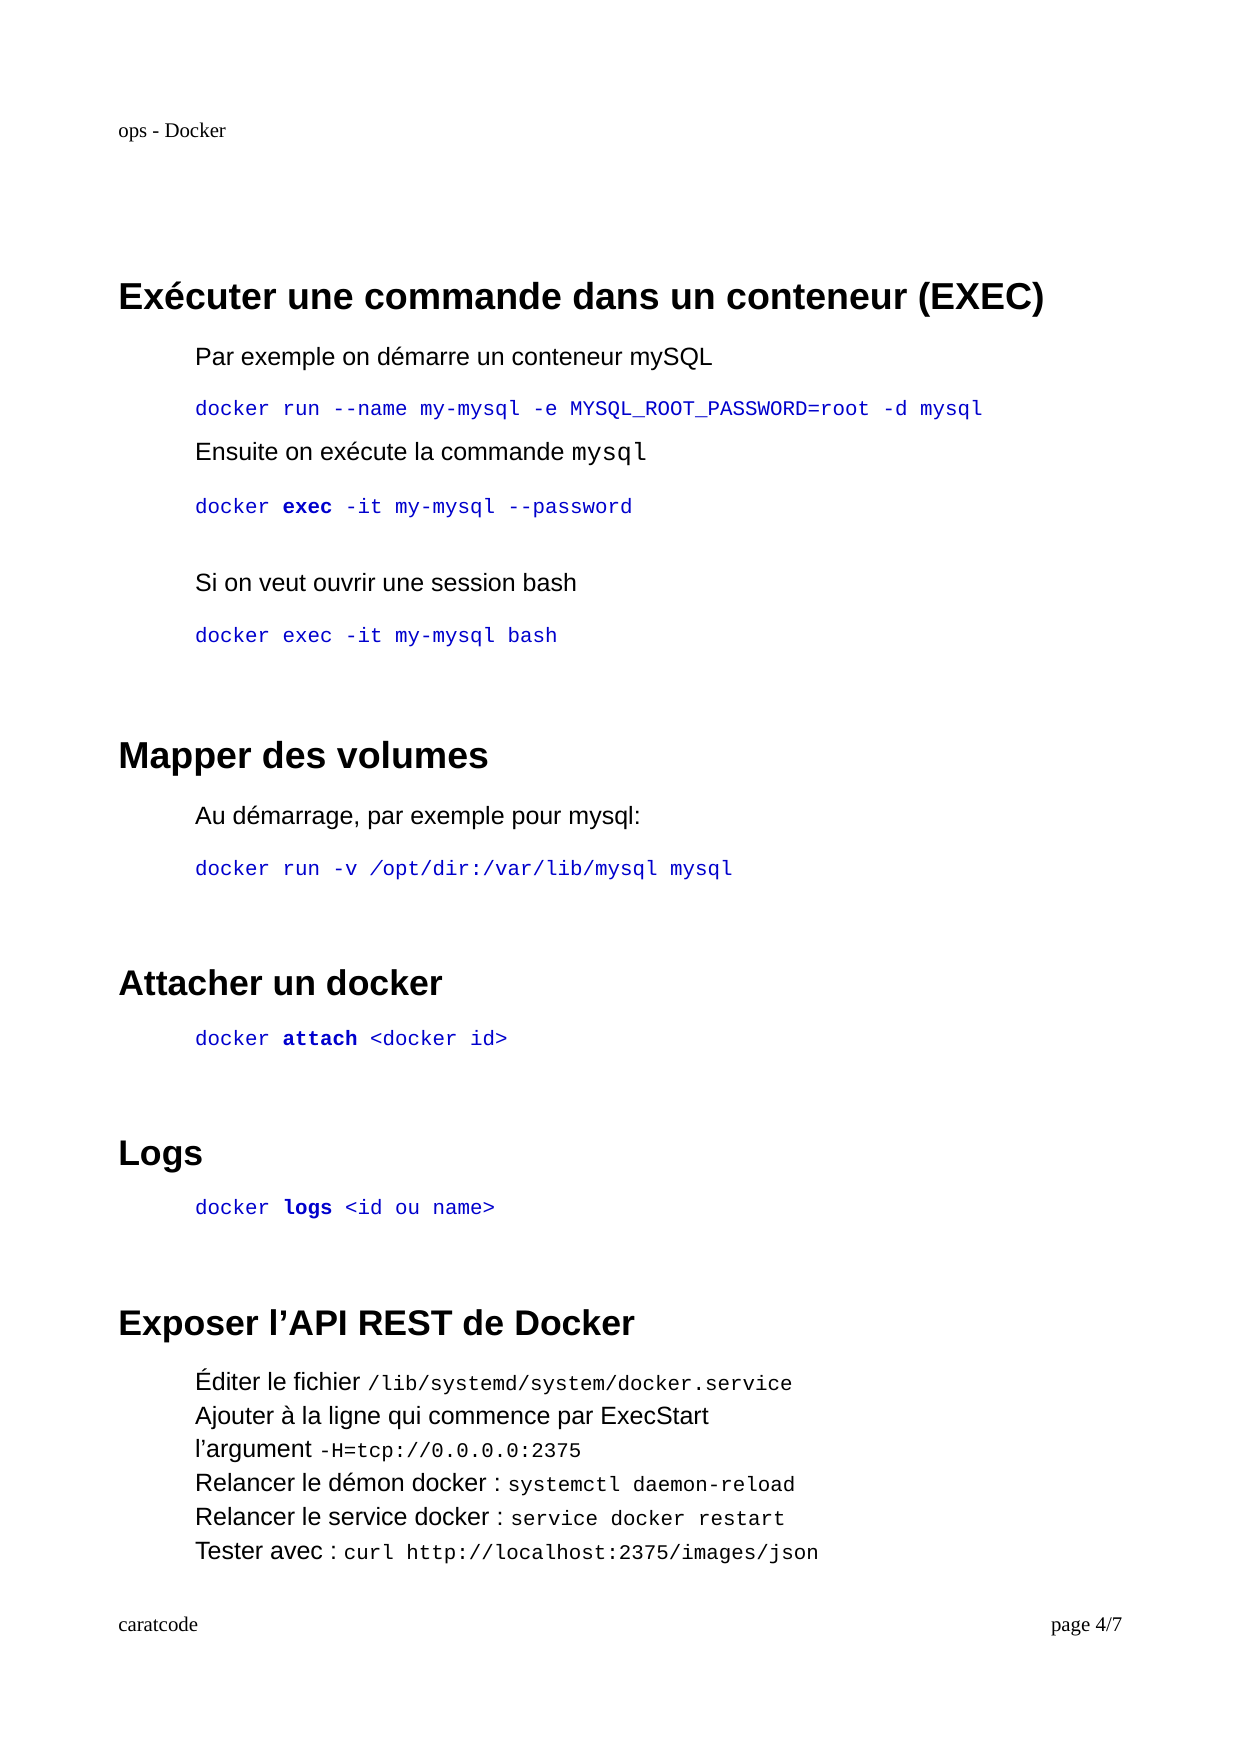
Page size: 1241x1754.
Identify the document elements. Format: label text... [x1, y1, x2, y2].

text Tester avec : curl http://localhost:2375/images/json [136, 1536, 1122, 1566]
subtitle Exposer l’API REST de Docker [118, 1302, 1122, 1343]
text Au démarrage, par exemple pour mysql: [136, 801, 1122, 830]
text docker exec -it my-mysql bash [136, 625, 1104, 649]
text docker attach <docker id> [136, 1027, 1104, 1051]
text Par exemple on démarre un conteneur mySQL [136, 342, 1122, 371]
text docker run -v /opt/dir:/var/lib/mysql mysql [136, 858, 1104, 881]
subtitle Exécuter une commande dans un conteneur (EXEC) [118, 274, 1122, 318]
subtitle Mapper des volumes [118, 734, 1122, 777]
text docker logs <id ou name> [136, 1197, 1104, 1221]
text l’argument -H=tcp://0.0.0.0:2375 [136, 1434, 1122, 1464]
text docker exec -it my-mysql --password [136, 496, 1104, 520]
text Ajouter à la ligne qui commence par ExecStart [136, 1401, 1122, 1430]
text docker run --name my-mysql -e MYSQL_ROOT_PASSWORD=root -d mysql [136, 398, 1104, 422]
text Ensuite on exécute la commande mysql [136, 437, 1122, 468]
subtitle Logs [118, 1132, 1122, 1173]
text Si on veut ouvrir une session bash [136, 568, 1122, 597]
text Relancer le démon docker : systemctl daemon-reload [136, 1468, 1122, 1498]
subtitle Attacher un docker [118, 962, 1122, 1003]
text Éditer le fichier /lib/systemd/system/docker.service [136, 1367, 1122, 1397]
text Relancer le service docker : service docker restart [136, 1502, 1122, 1532]
